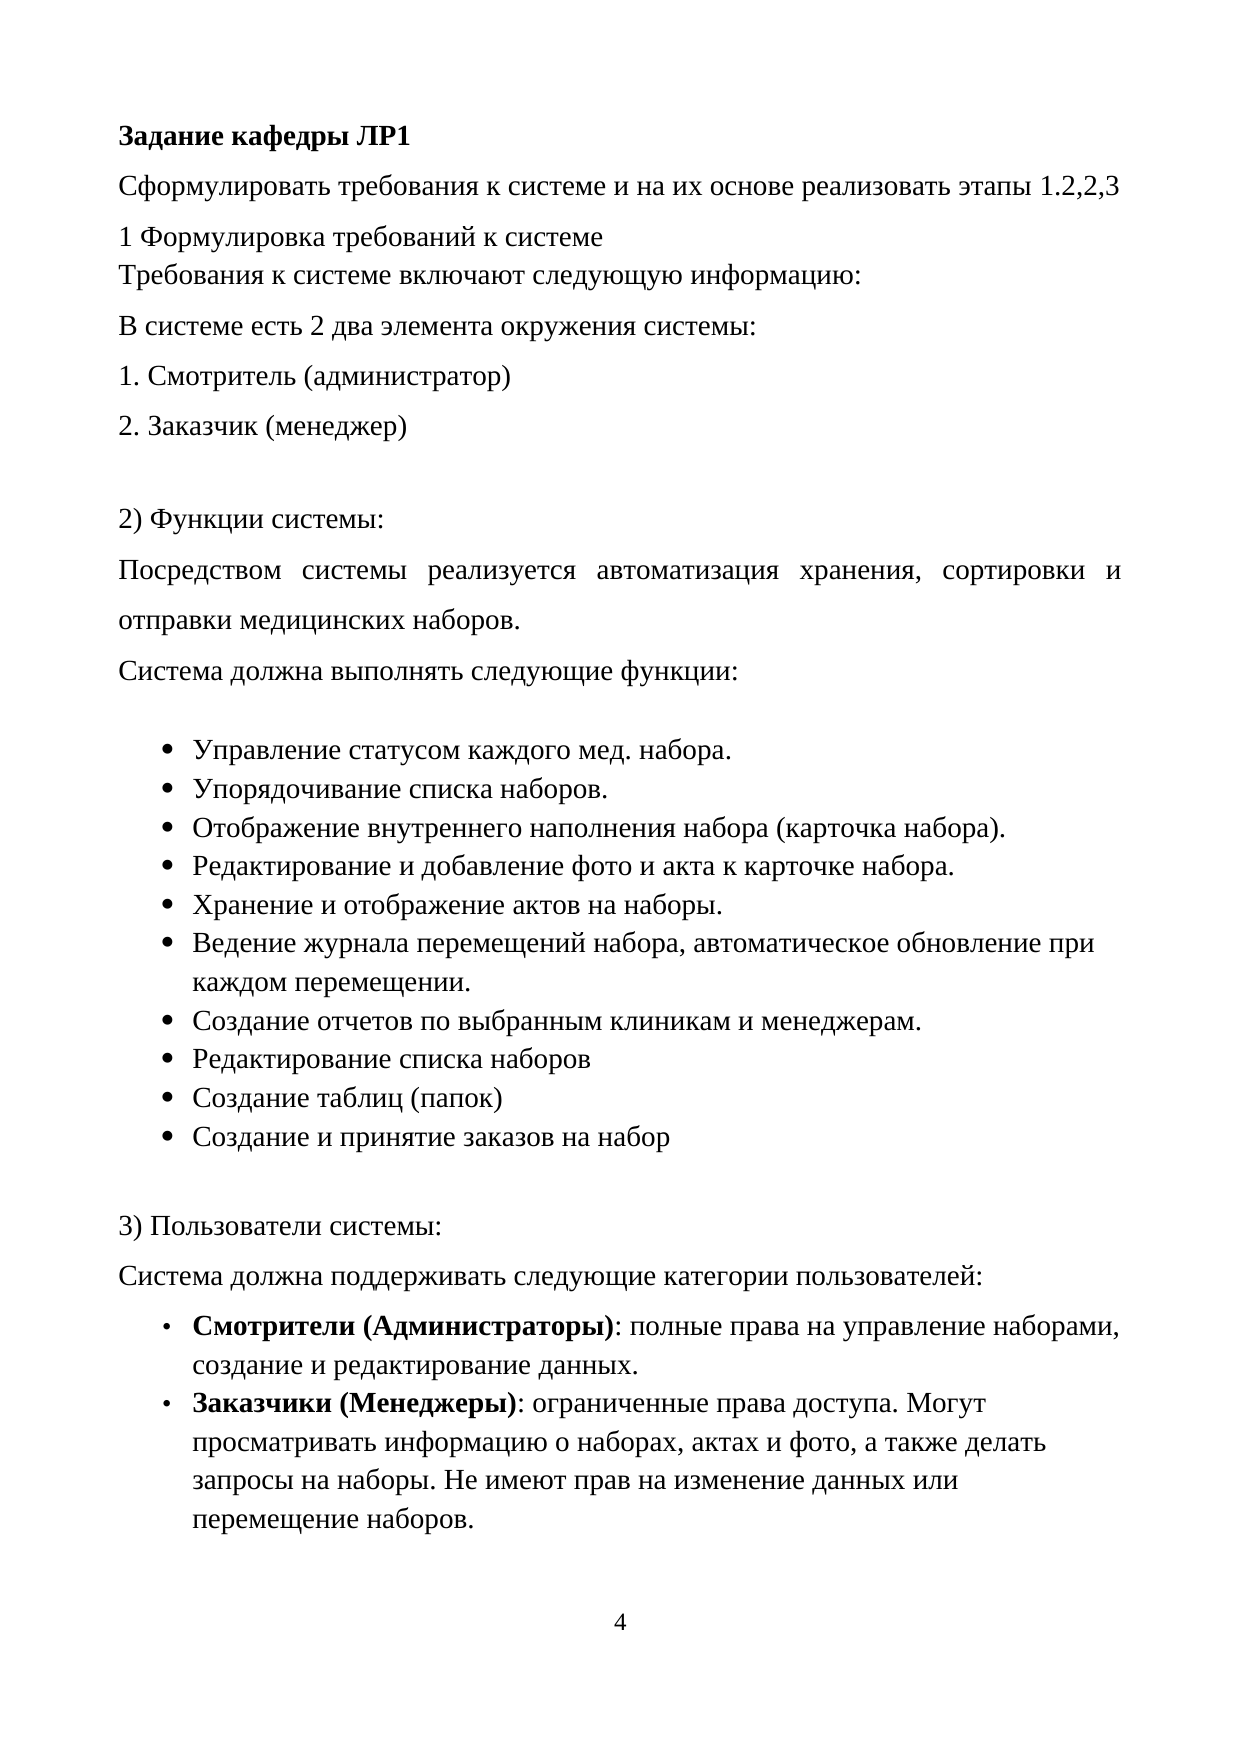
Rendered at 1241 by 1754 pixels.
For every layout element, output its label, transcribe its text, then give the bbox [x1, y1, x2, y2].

text 2) Функции системы: [118, 502, 1122, 535]
list Создание таблиц (папок) [162, 1080, 1122, 1114]
text 3) Пользователи системы: [118, 1208, 1122, 1241]
list Управление статусом каждого мед. набора. [162, 732, 1122, 766]
list Отображение внутреннего наполнения набора (карточка набора). [162, 810, 1122, 843]
text Сформулировать требования к системе и на их основе реализовать этапы 1.2,2,3 [118, 168, 1122, 202]
text 2. Заказчик (менеджер) [118, 408, 1122, 442]
text В системе есть 2 два элемента окружения системы: [118, 308, 1122, 341]
text 1. Смотритель (администратор) [118, 358, 1122, 391]
list Хранение и отображение актов на наборы. [162, 887, 1122, 921]
text Задание кафедры ЛР1 [118, 118, 1122, 152]
list Ведение журнала перемещений набора, автоматическое обновление при каждом перемещении. [162, 926, 1122, 998]
text Посредством системы реализуется автоматизация хранения, сортировки и отправки медицинских наборов. [118, 552, 1122, 636]
subtitle 1 Формулировка требований к системе [118, 219, 1122, 252]
list Создание отчетов по выбранным клиникам и менеджерам. [162, 1003, 1122, 1036]
text Требования к системе включают следующую информацию: [118, 257, 1122, 291]
text Система должна выполнять следующие функции: [118, 653, 1122, 686]
text Система должна поддерживать следующие категории пользователей: [118, 1258, 1122, 1292]
list Редактирование и добавление фото и акта к карточке набора. [162, 848, 1122, 882]
list Заказчики (Менеджеры): ограниченные права доступа. Могут просматривать информацию о наборах, актах и фото, а также делать запросы на наборы. Не имеют прав на изменение данных или перемещение наборов. [162, 1385, 1122, 1534]
list Создание и принятие заказов на набор [162, 1119, 1122, 1152]
list Упорядочивание списка наборов. [162, 771, 1122, 805]
list Смотрители (Администраторы): полные права на управление наборами, создание и редактирование данных. [162, 1308, 1122, 1380]
list Редактирование списка наборов [162, 1041, 1122, 1075]
